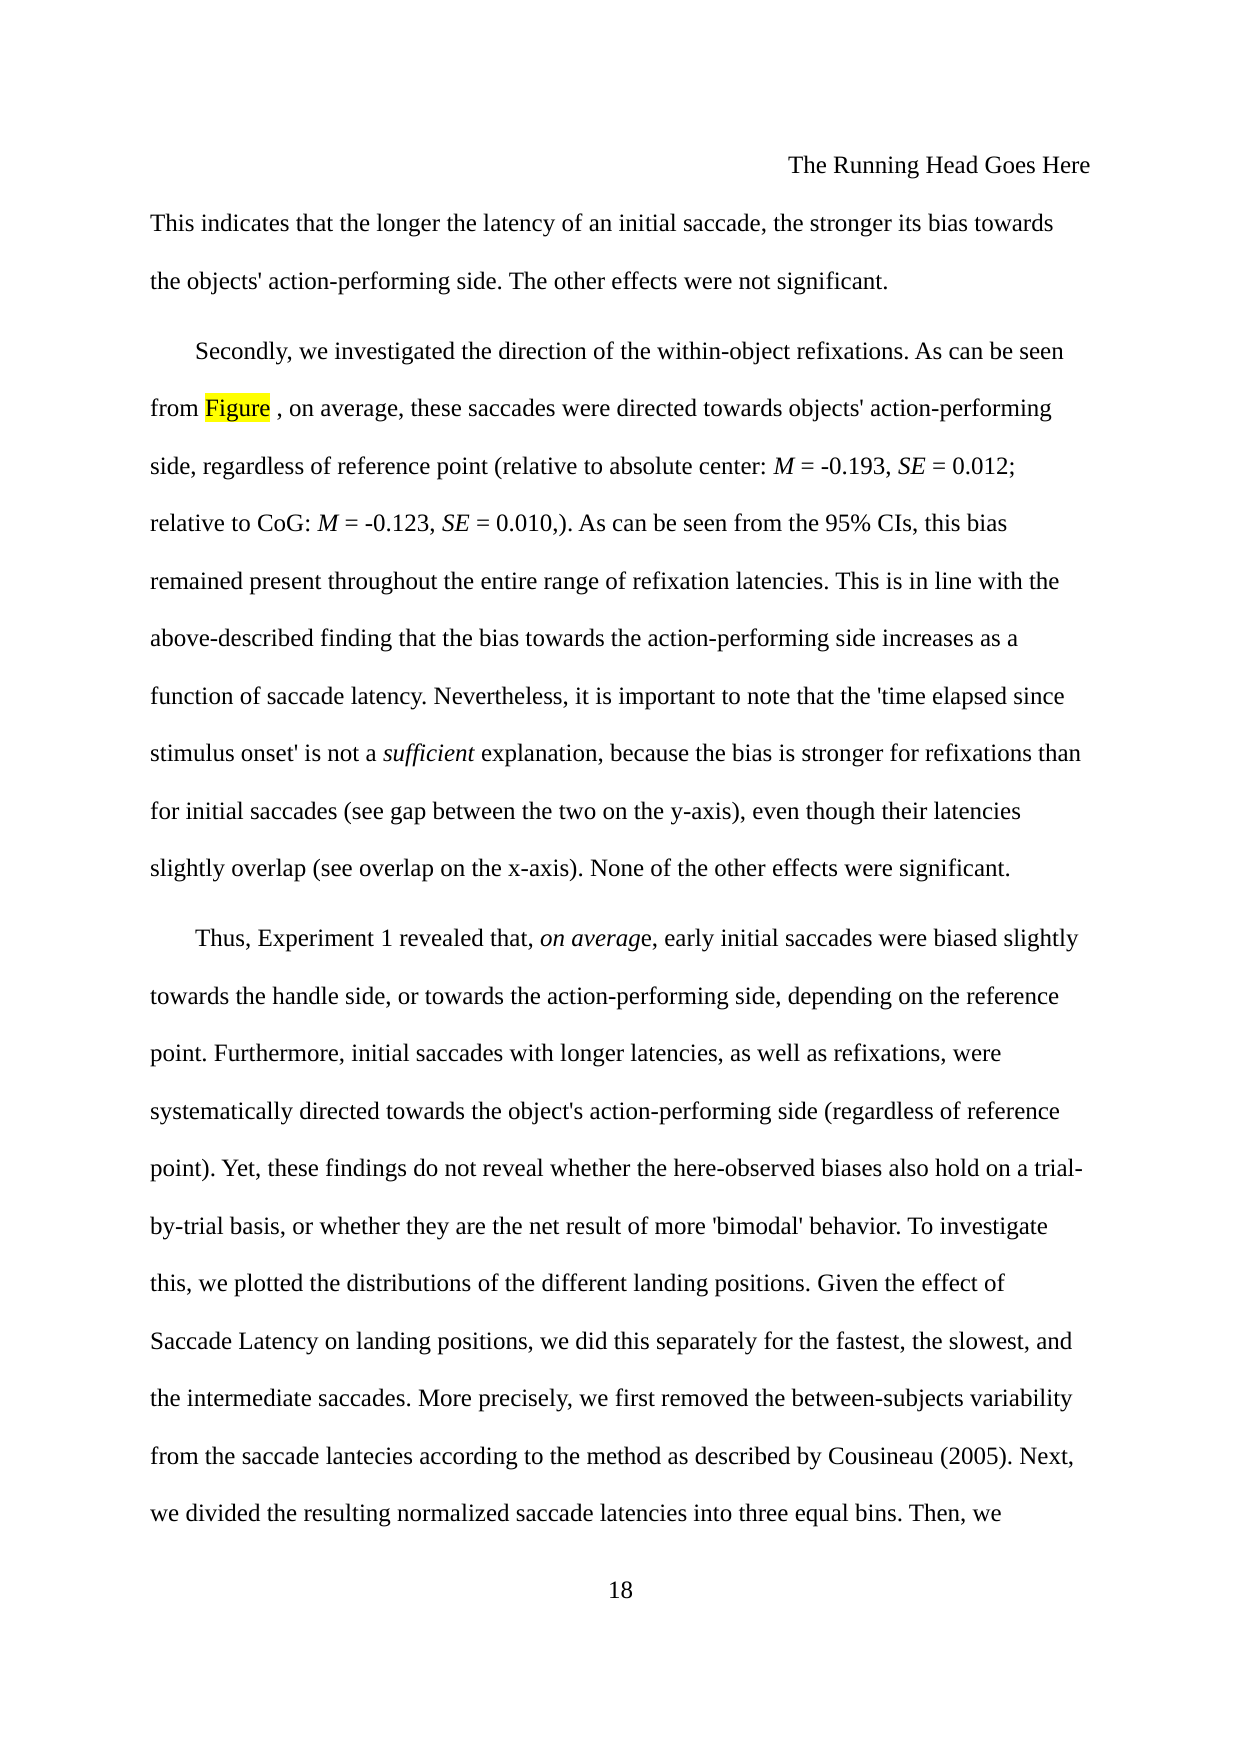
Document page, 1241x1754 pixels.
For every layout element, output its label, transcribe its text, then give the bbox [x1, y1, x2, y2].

text Secondly, we investigated the direction of the within-object refixations. As can be seen from Figure , on average, these saccades were directed towards objects' action-performing side, regardless of reference point (relative to absolute center: M = -0.193, SE = 0.012; relative to CoG: M = -0.123, SE = 0.010,). As can be seen from the 95% CIs, this bias remained present throughout the entire range of refixation latencies. This is in line with the above-described finding that the bias towards the action-performing side increases as a function of saccade latency. Nevertheless, it is important to note that the 'time elapsed since stimulus onset' is not a sufficient explanation, because the bias is stronger for refixations than for initial saccades (see gap between the two on the y-axis), even though their latencies slightly overlap (see overlap on the x-axis). None of the other effects were significant. [150, 336, 1091, 882]
text Thus, Experiment 1 revealed that, on average, early initial saccades were biased slightly towards the handle side, or towards the action-performing side, depending on the reference point. Furthermore, initial saccades with longer latencies, as well as refixations, were systematically directed towards the object's action-performing side (regardless of reference point). Yet, these findings do not reveal whether the here-observed biases also hold on a trial-by-trial basis, or whether they are the net result of more 'bimodal' behavior. To investigate this, we plotted the distributions of the different landing positions. Given the effect of Saccade Latency on landing positions, we did this separately for the fastest, the slowest, and the intermediate saccades. More precisely, we first removed the between-subjects variability from the saccade lantecies according to the method as described by Cousineau (2005). Next, we divided the resulting normalized saccade latencies into three equal bins. Then, we [150, 923, 1091, 1527]
text This indicates that the longer the latency of an initial saccade, the stronger its bias towards the objects' action-performing side. The other effects were not significant. [150, 208, 1091, 294]
